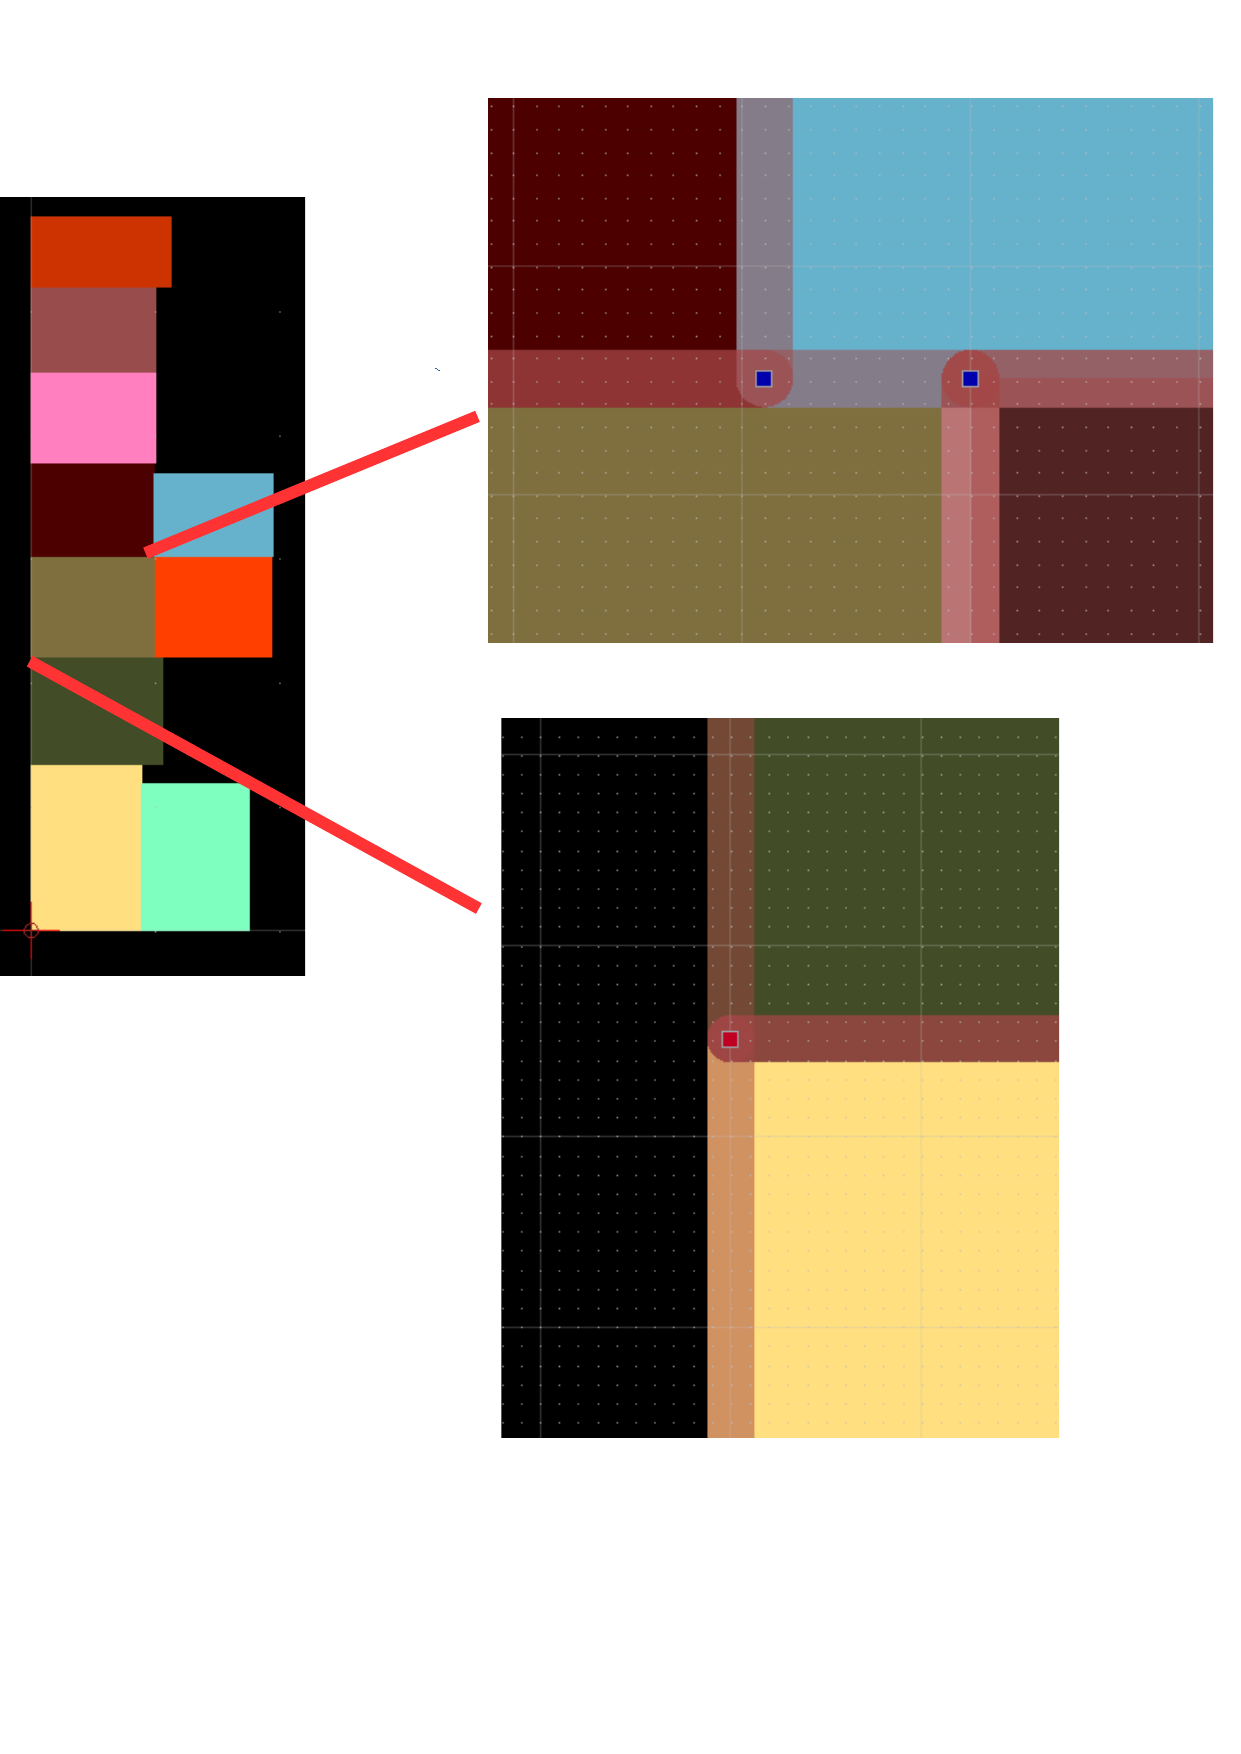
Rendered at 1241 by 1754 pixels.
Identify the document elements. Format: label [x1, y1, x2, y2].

picture [0, 197, 306, 976]
picture [501, 718, 1060, 1438]
picture [488, 98, 1214, 643]
